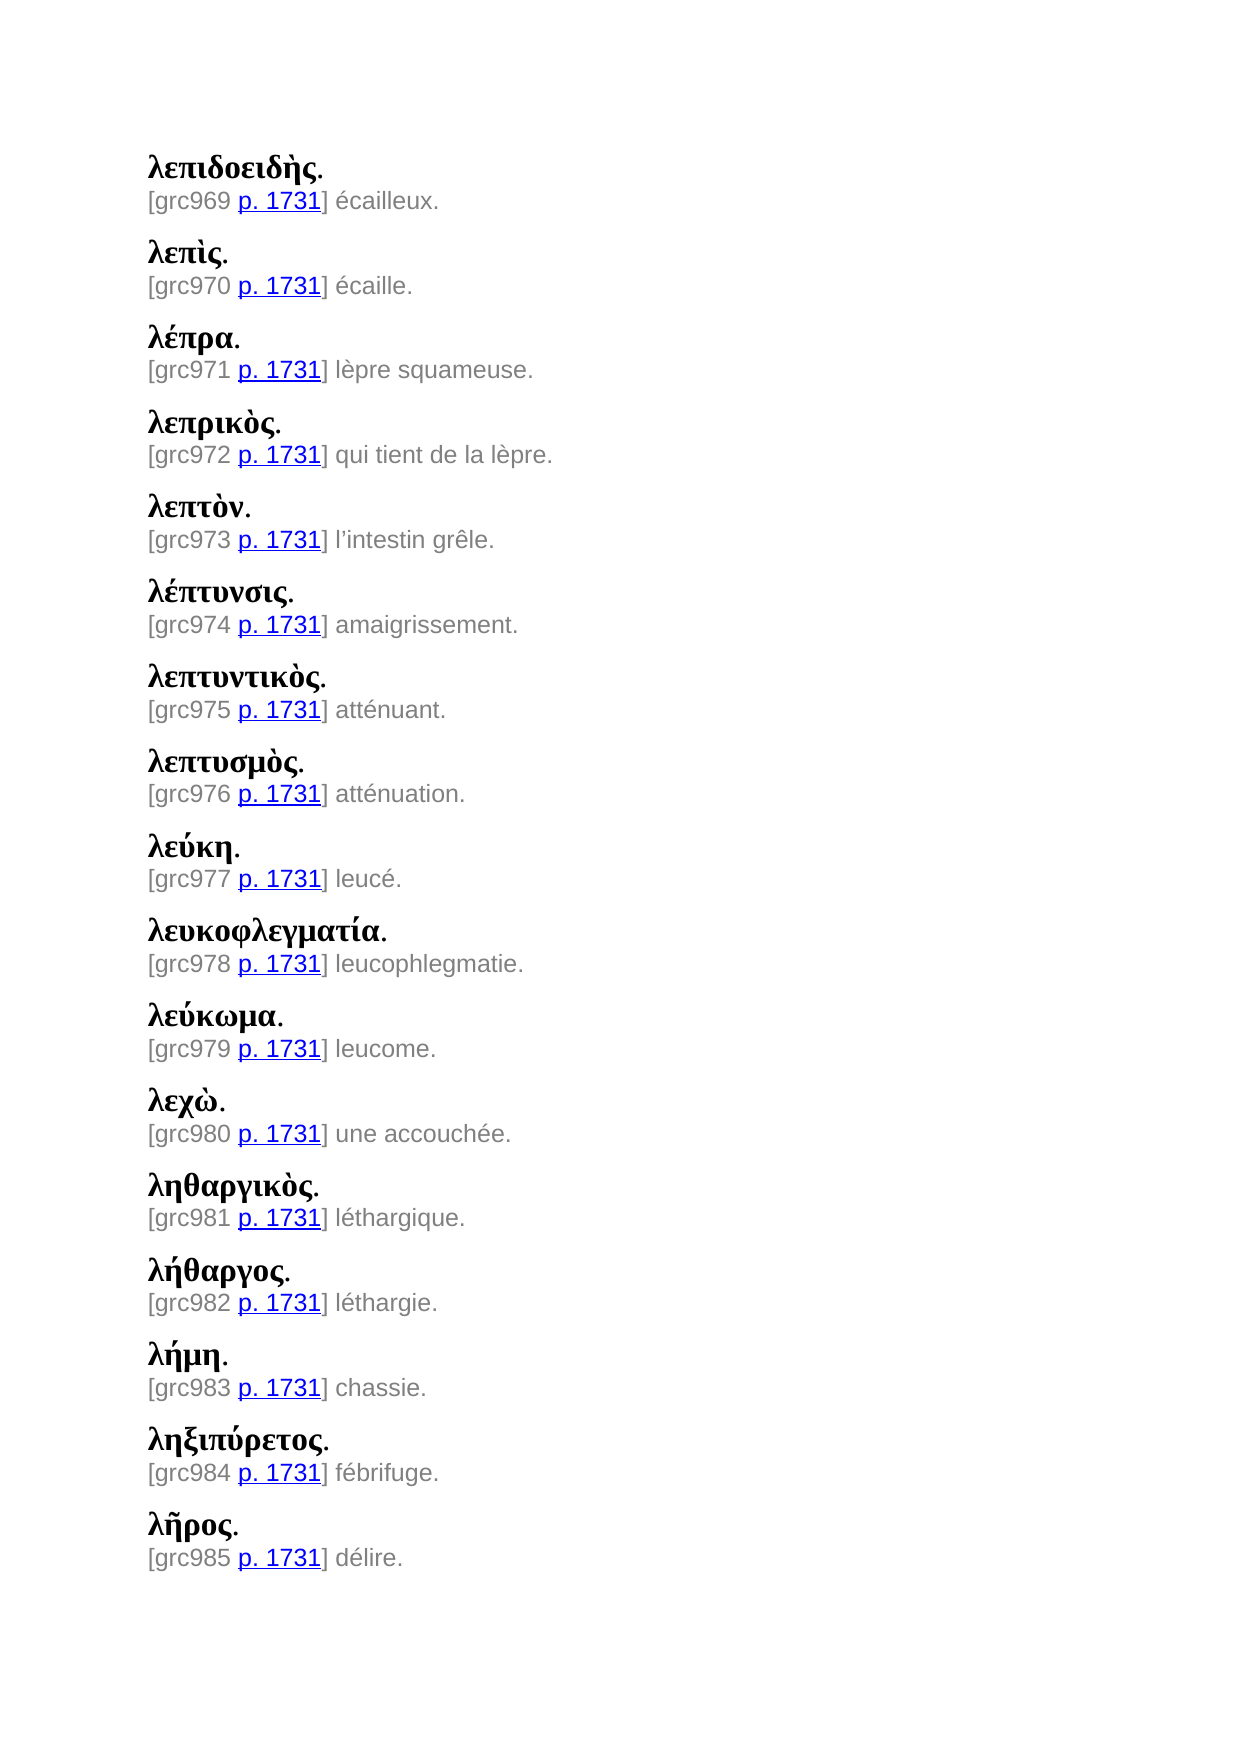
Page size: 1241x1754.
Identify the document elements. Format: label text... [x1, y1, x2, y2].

text [grc982 p. 1731] léthargie. [148, 1288, 1093, 1317]
text [grc977 p. 1731] leucé. [148, 864, 1093, 893]
text λεχὼ. [148, 1080, 1093, 1119]
text λεύκη. [148, 826, 1093, 864]
text [grc984 p. 1731] fébrifuge. [148, 1458, 1093, 1487]
text [grc976 p. 1731] atténuation. [148, 779, 1093, 808]
text [grc978 p. 1731] leucophlegmatie. [148, 949, 1093, 978]
text [grc969 p. 1731] écailleux. [148, 186, 1093, 215]
text [grc983 p. 1731] chassie. [148, 1373, 1093, 1402]
text λέπρα. [148, 317, 1093, 356]
text [grc972 p. 1731] qui tient de la lèpre. [148, 440, 1093, 469]
text λεπτὸν. [148, 487, 1093, 525]
text [grc973 p. 1731] l’intestin grêle. [148, 525, 1093, 554]
text [grc981 p. 1731] léthargique. [148, 1203, 1093, 1232]
text λεπτυσμὸς. [148, 741, 1093, 779]
text λεπιδοειδὴς. [148, 148, 1093, 186]
text ληξιπύρετος. [148, 1419, 1093, 1458]
text [grc980 p. 1731] une accouchée. [148, 1119, 1093, 1147]
text λήθαργος. [148, 1250, 1093, 1288]
text [grc985 p. 1731] délire. [148, 1543, 1093, 1571]
text λεπὶς. [148, 232, 1093, 271]
text λέπτυνσις. [148, 572, 1093, 610]
text [grc975 p. 1731] atténuant. [148, 695, 1093, 723]
text ληθαργικὸς. [148, 1165, 1093, 1203]
text λευκοφλεγματία. [148, 911, 1093, 949]
text λεπρικὸς. [148, 402, 1093, 440]
text λεύκωμα. [148, 996, 1093, 1034]
text [grc970 p. 1731] écaille. [148, 271, 1093, 299]
text λεπτυντικὸς. [148, 656, 1093, 695]
text [grc979 p. 1731] leucome. [148, 1034, 1093, 1063]
text λήμη. [148, 1335, 1093, 1373]
text [grc971 p. 1731] lèpre squameuse. [148, 356, 1093, 384]
text λῆρος. [148, 1504, 1093, 1543]
text [grc974 p. 1731] amaigrissement. [148, 610, 1093, 639]
